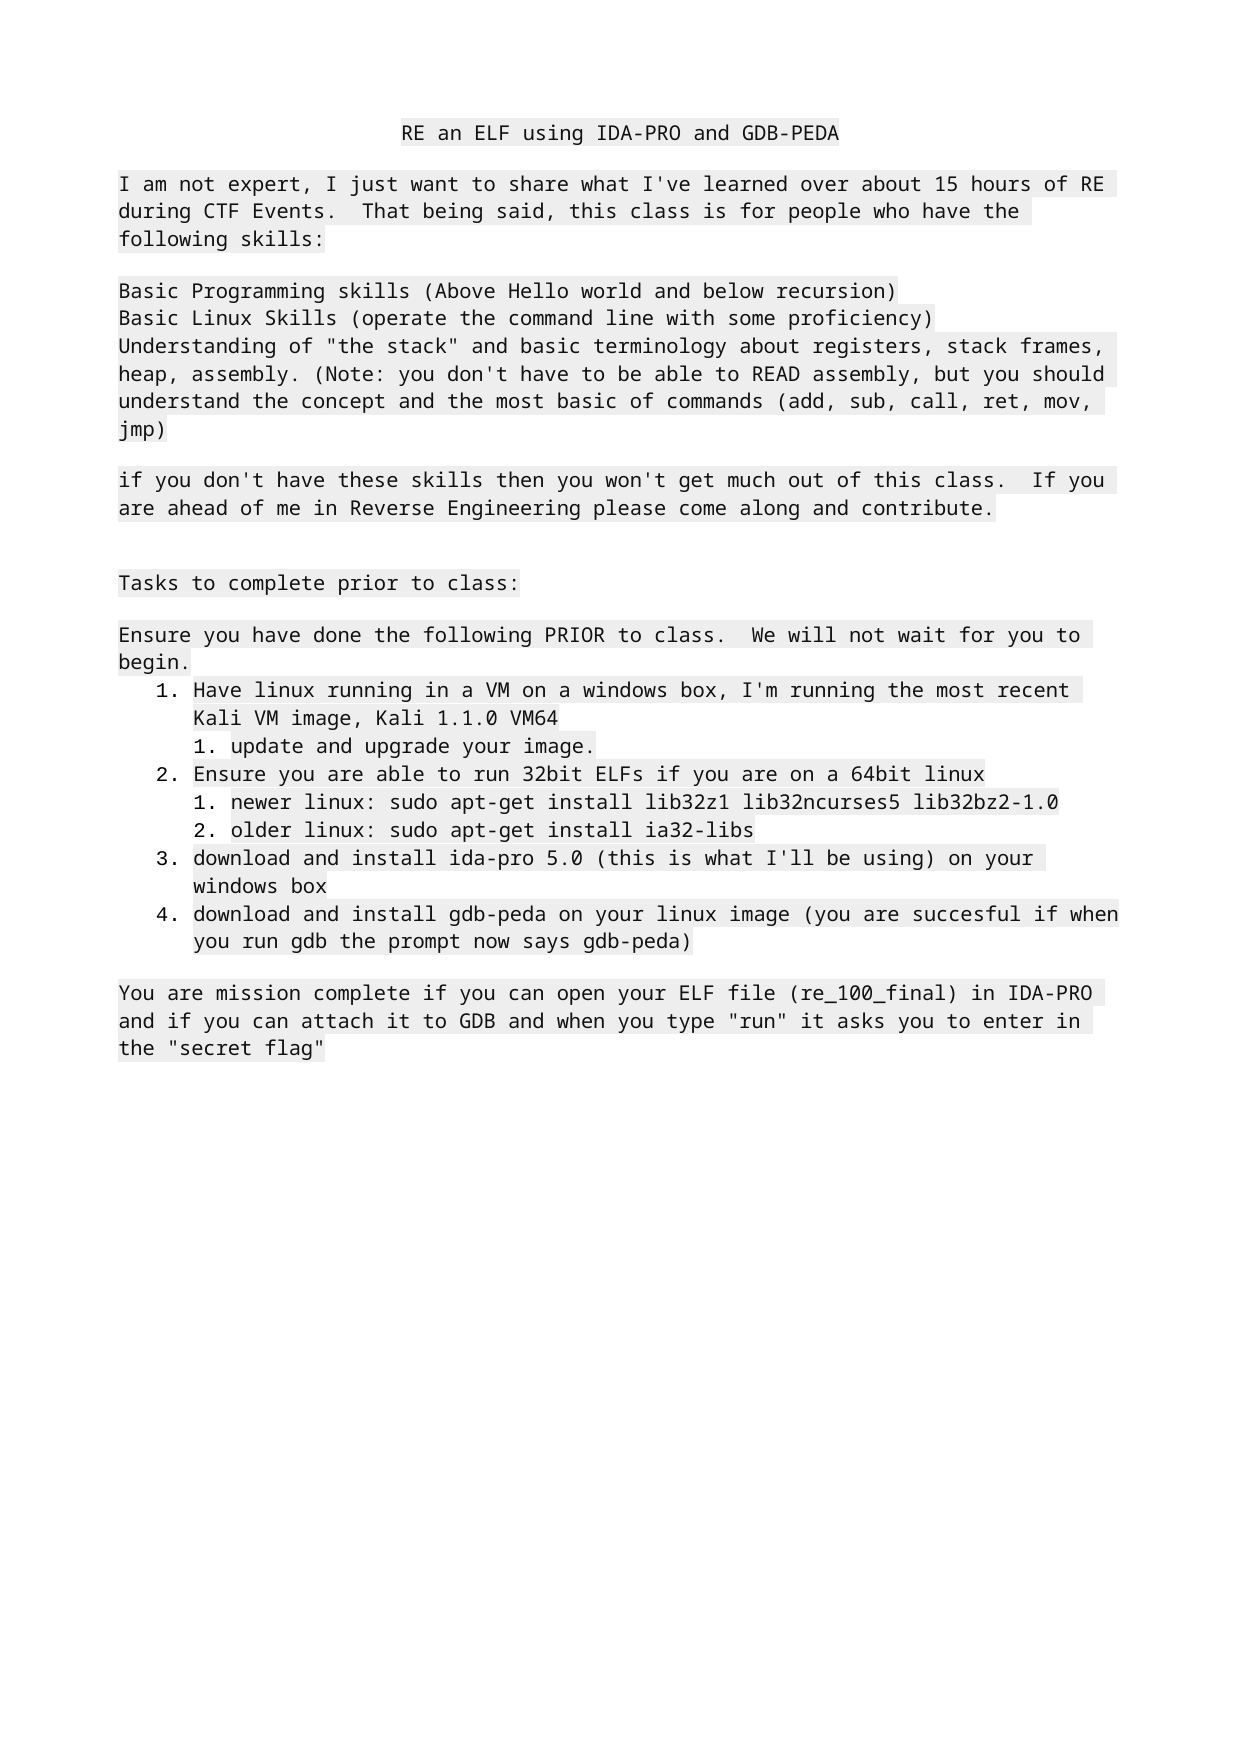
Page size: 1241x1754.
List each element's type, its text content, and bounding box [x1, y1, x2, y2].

text Basic Linux Skills (operate the command line with some proficiency) [118, 304, 1122, 332]
text RE an ELF using IDA-PRO and GDB-PEDA [118, 118, 1122, 146]
text Basic Programming skills (Above Hello world and below recursion) [118, 276, 1122, 304]
list update and upgrade your image. [193, 731, 1122, 759]
list Have linux running in a VM on a windows box, I'm running the most recent Kali VM image, Kali 1.1.0 VM64 [156, 676, 1122, 731]
text You are mission complete if you can open your ELF file (re_100_final) in IDA-PRO and if you can attach it to GDB and when you type "run" it asks you to enter in the "secret flag" [118, 978, 1122, 1062]
list Ensure you are able to run 32bit ELFs if you are on a 64bit linux [156, 759, 1122, 787]
list download and install ida-pro 5.0 (this is what I'll be using) on your windows box [156, 843, 1122, 899]
list older linux: sudo apt-get install ia32-libs [193, 815, 1122, 843]
text Ensure you have done the following PRIOR to class. We will not wait for you to begin. [118, 620, 1122, 676]
text Tasks to complete prior to class: [118, 569, 1122, 597]
list download and install gdb-peda on your linux image (you are succesful if when you run gdb the prompt now says gdb-peda) [156, 899, 1122, 955]
text if you don't have these skills then you won't get much out of this class. If you are ahead of me in Reverse Engineering please come along and contribute. [118, 466, 1122, 522]
text Understanding of "the stack" and basic terminology about registers, stack frames, heap, assembly. (Note: you don't have to be able to READ assembly, but you should understand the concept and the most basic of commands (add, sub, call, ret, mov, jmp) [118, 332, 1122, 442]
list newer linux: sudo apt-get install lib32z1 lib32ncurses5 lib32bz2-1.0 [193, 787, 1122, 815]
text I am not expert, I just want to share what I've learned over about 15 hours of RE during CTF Events. That being said, this class is for people who have the following skills: [118, 169, 1122, 253]
